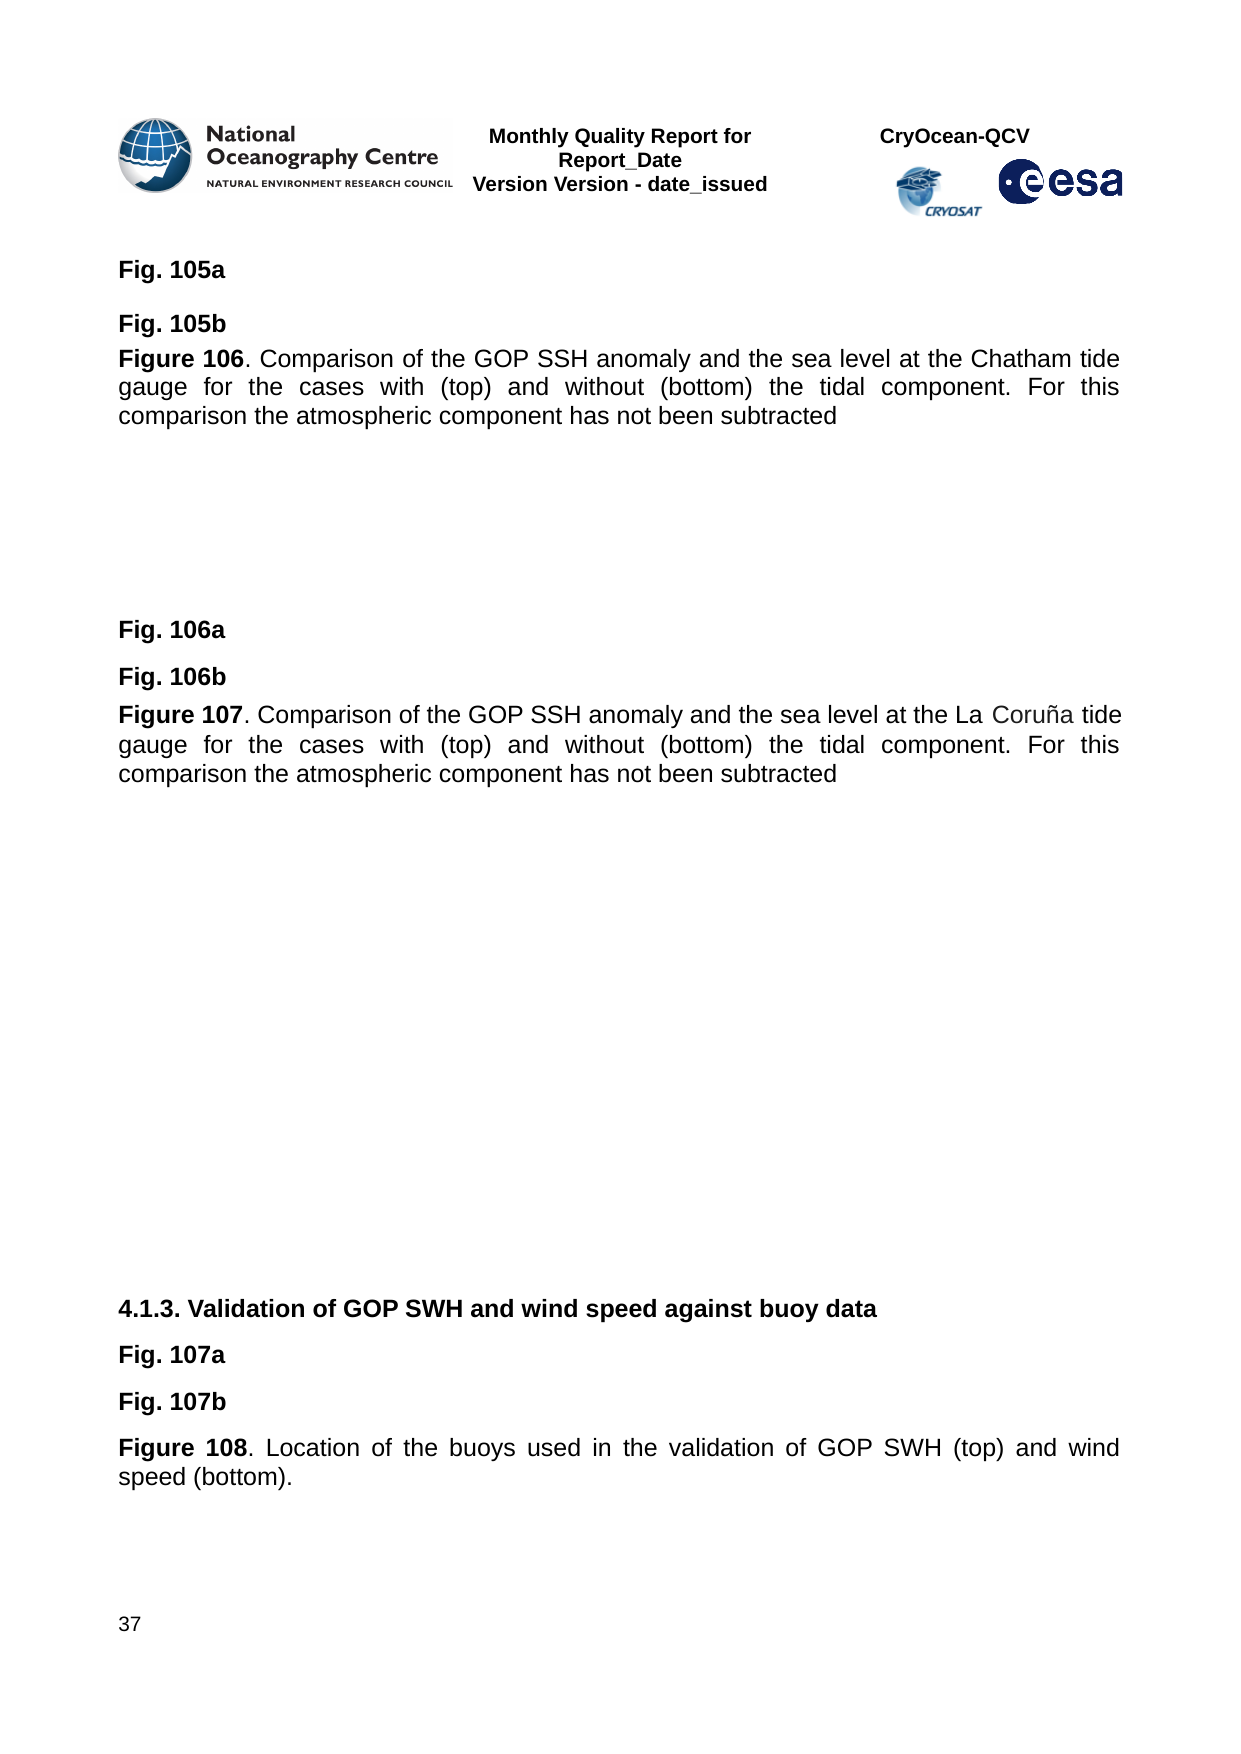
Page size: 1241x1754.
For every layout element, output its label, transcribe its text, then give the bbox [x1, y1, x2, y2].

text Fig. 106a [118, 615, 1122, 644]
text Fig. 105a [118, 255, 1122, 284]
text Fig. 105b [118, 309, 1122, 338]
picture [118, 118, 453, 193]
text 4.1.3. Validation of GOP SWH and wind speed against buoy data [118, 1294, 1122, 1323]
text Figure 107. Comparison of the GOP SSH anomaly and the sea level at the La Coruña tide gauge for the cases with (top) and without (bottom) the tidal component. For this comparison the atmospheric component has not been subtracted [118, 696, 1122, 787]
picture [876, 159, 1123, 224]
text Fig. 107b [118, 1387, 1122, 1416]
text Figure 106. Comparison of the GOP SSH anomaly and the sea level at the Chatham tide gauge for the cases with (top) and without (bottom) the tidal component. For this comparison the atmospheric component has not been subtracted [118, 343, 1122, 430]
text Fig. 107a [118, 1341, 1122, 1369]
text Fig. 106b [118, 662, 1122, 690]
text Figure 108. Location of the buoys used in the validation of GOP SWH (top) and wind speed (bottom). [118, 1433, 1122, 1491]
